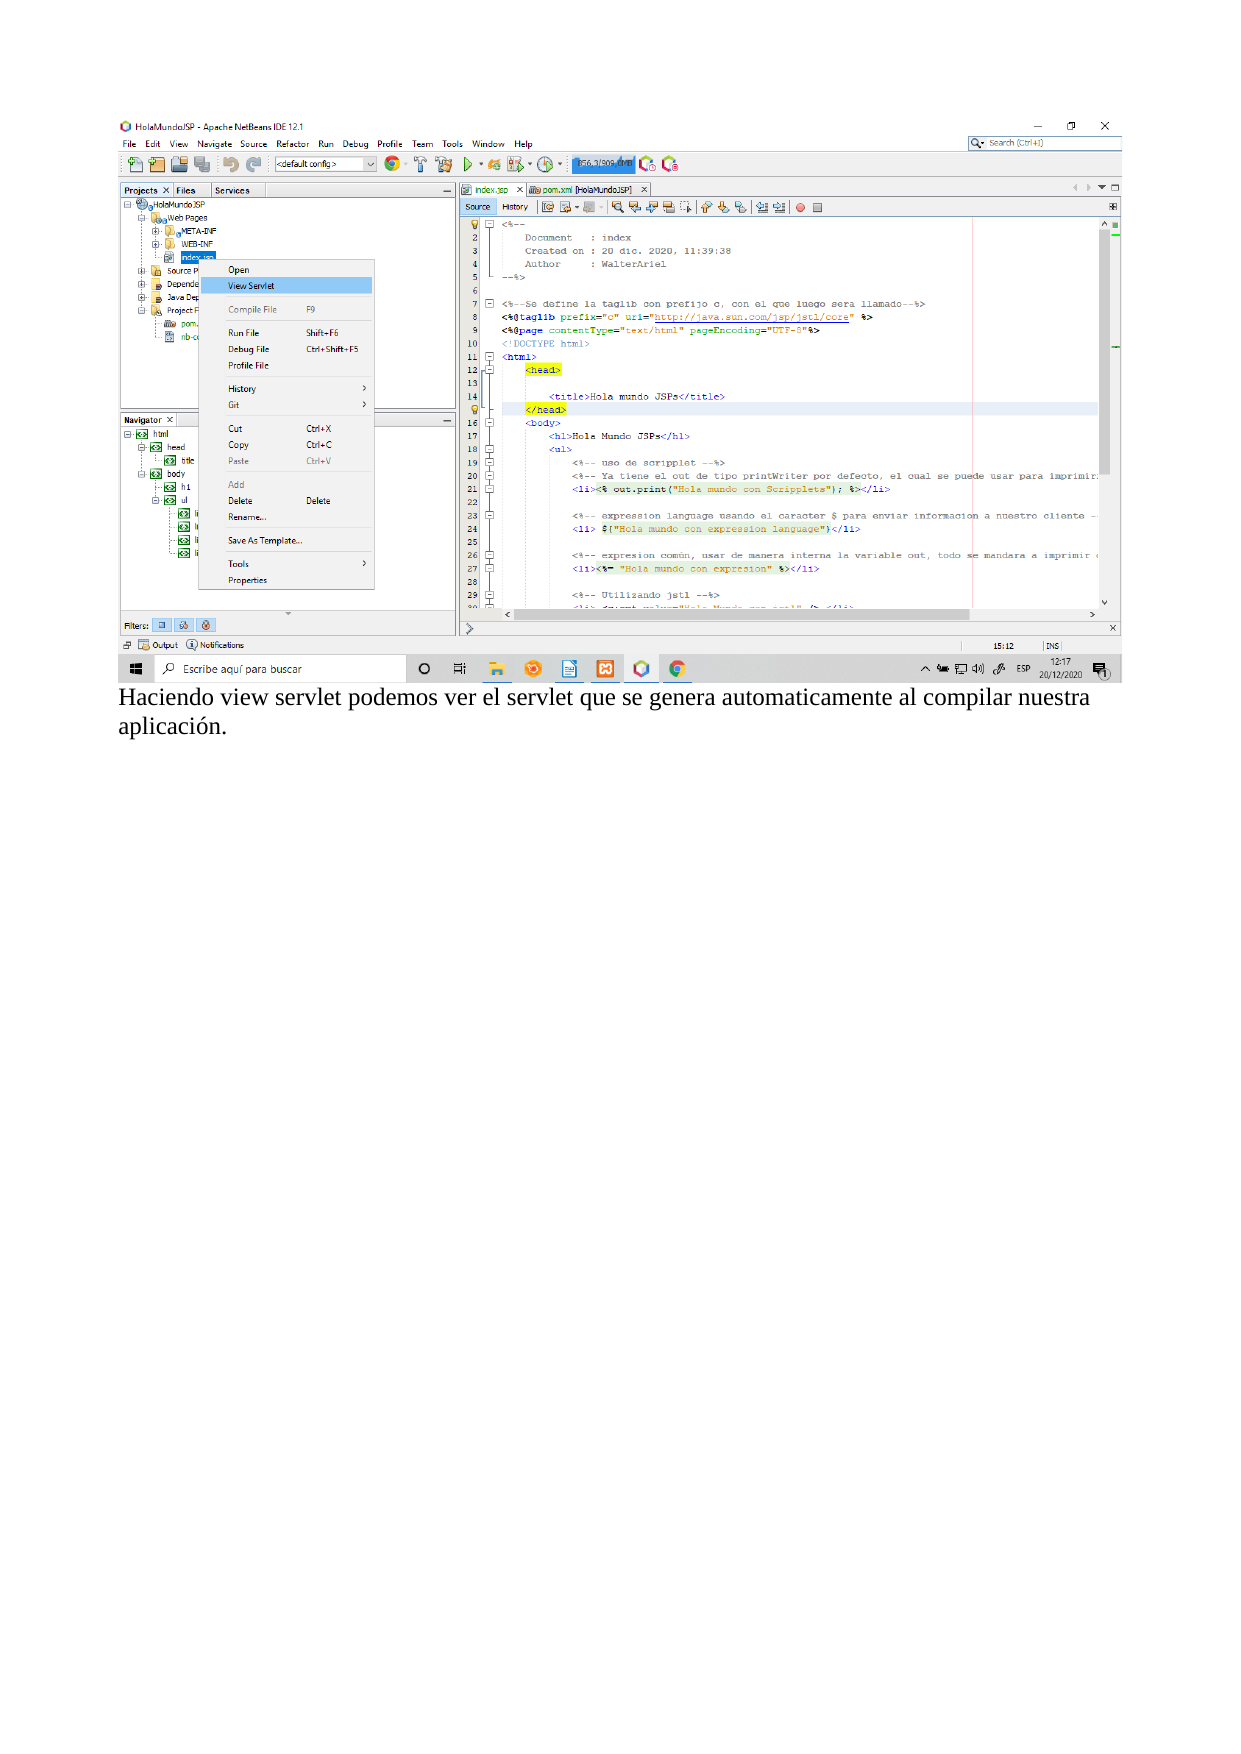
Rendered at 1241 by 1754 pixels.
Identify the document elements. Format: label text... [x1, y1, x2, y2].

picture [118, 118, 1123, 683]
text Haciendo view servlet podemos ver el servlet que se genera automaticamente al compilar nuestra aplicación. [118, 683, 1122, 740]
